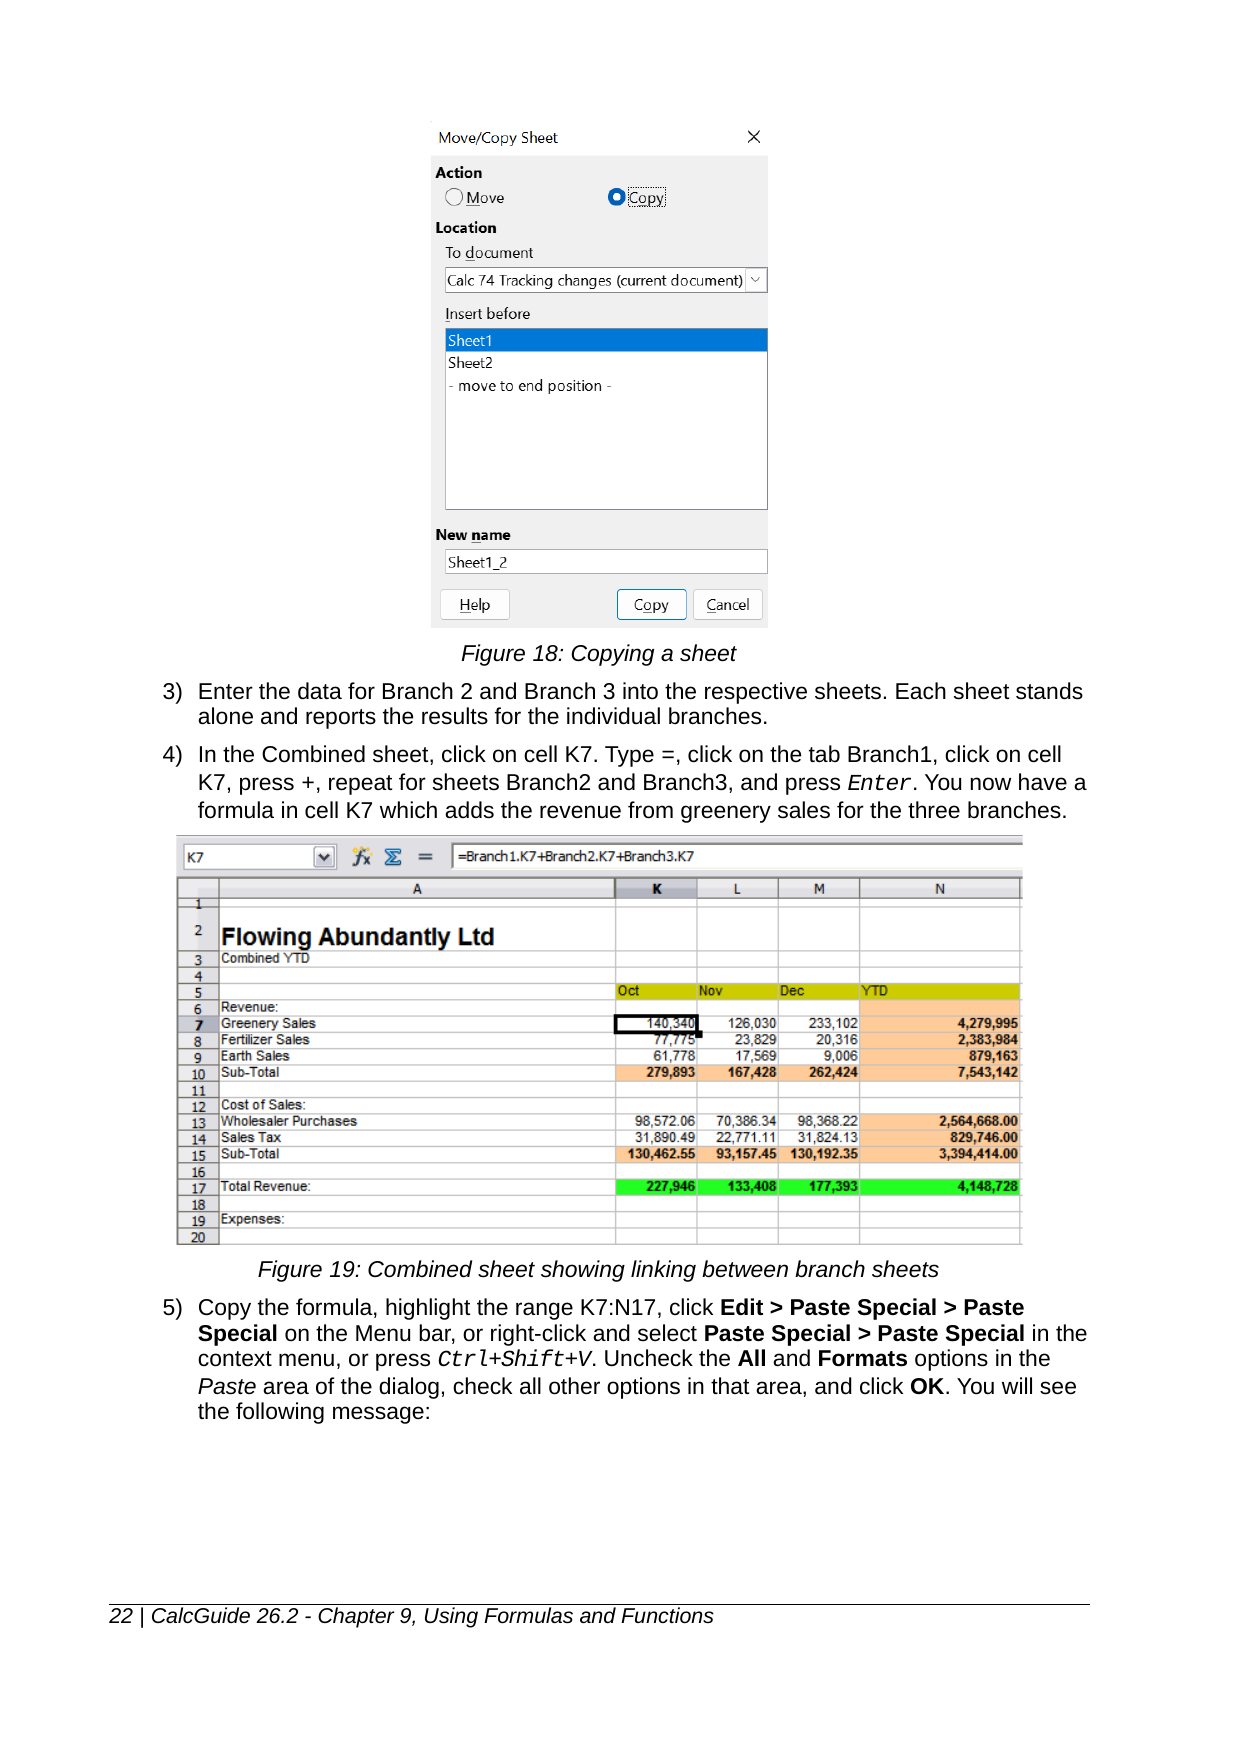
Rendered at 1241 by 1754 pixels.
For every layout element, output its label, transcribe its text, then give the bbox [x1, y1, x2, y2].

list Copy the formula, highlight the range K7:N17, click Edit > Paste Special > Paste Special on the Menu bar, or right-click and select Paste Special > Paste Special in the context menu, or press Ctrl+Shift+V. Uncheck the All and Formats options in the Paste area of the dialog, check all other options in that area, and click OK. You will see the following message: [183, 1294, 1090, 1425]
picture [430, 121, 769, 628]
text Figure 18: Copying a sheet [431, 640, 768, 666]
list In the Combined sheet, click on cell K7. Type =, click on the tab Branch1, click on cell K7, press +, repeat for sheets Branch2 and Branch3, and press Enter. You now have a formula in cell K7 which adds the revenue from greenery sales for the three branches. [183, 742, 1090, 823]
text Figure 19: Combined sheet showing linking between branch sheets [176, 1257, 1023, 1282]
list Enter the data for Branch 2 and Branch 3 into the respective sheets. Each sheet stands alone and reports the results for the individual branches. [183, 678, 1090, 730]
picture [176, 835, 1023, 1245]
